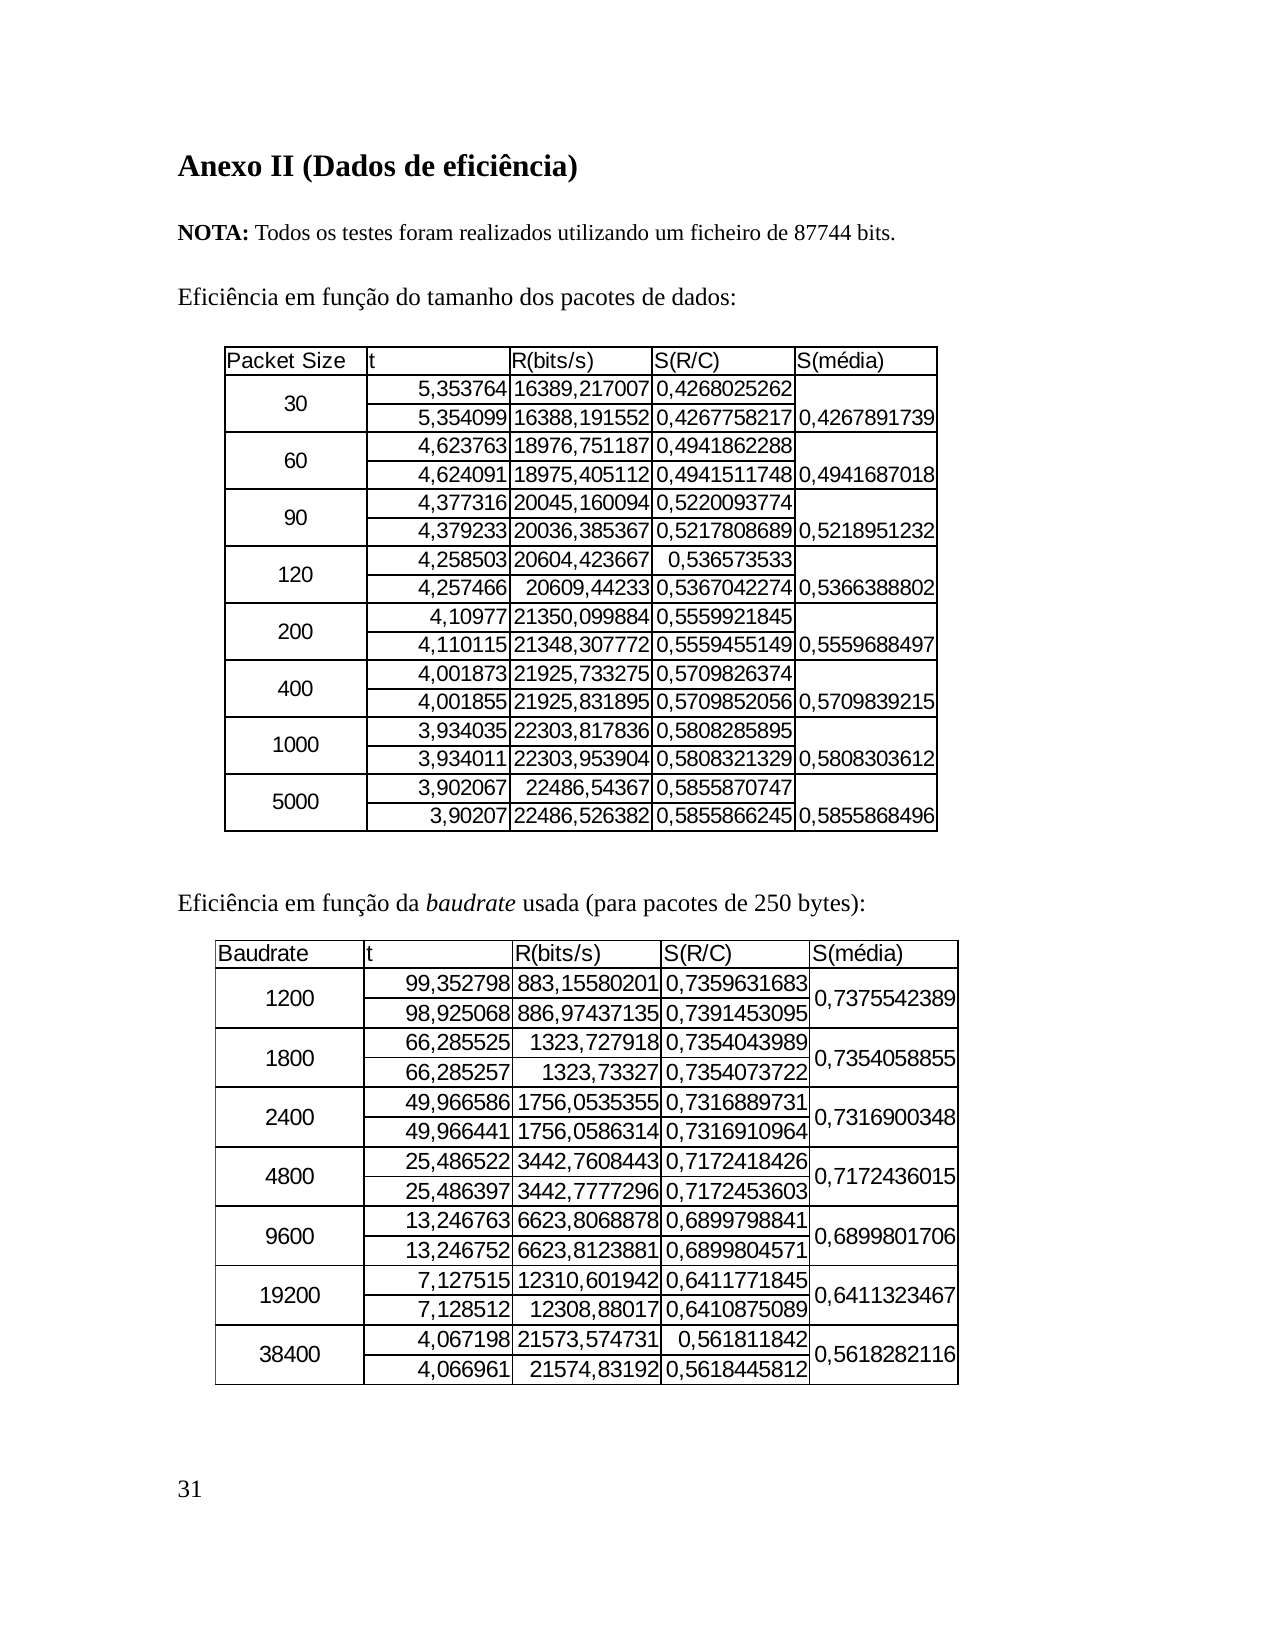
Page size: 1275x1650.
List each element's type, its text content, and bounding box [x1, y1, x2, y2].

text Anexo II (Dados de eficiência) [177, 148, 1098, 183]
text Eficiência em função da baudrate usada (para pacotes de 250 bytes): [177, 888, 1098, 917]
text NOTA: Todos os testes foram realizados utilizando um ficheiro de 87744 bits. [177, 219, 1098, 246]
text Eficiência em função do tamanho dos pacotes de dados: [177, 282, 1098, 311]
